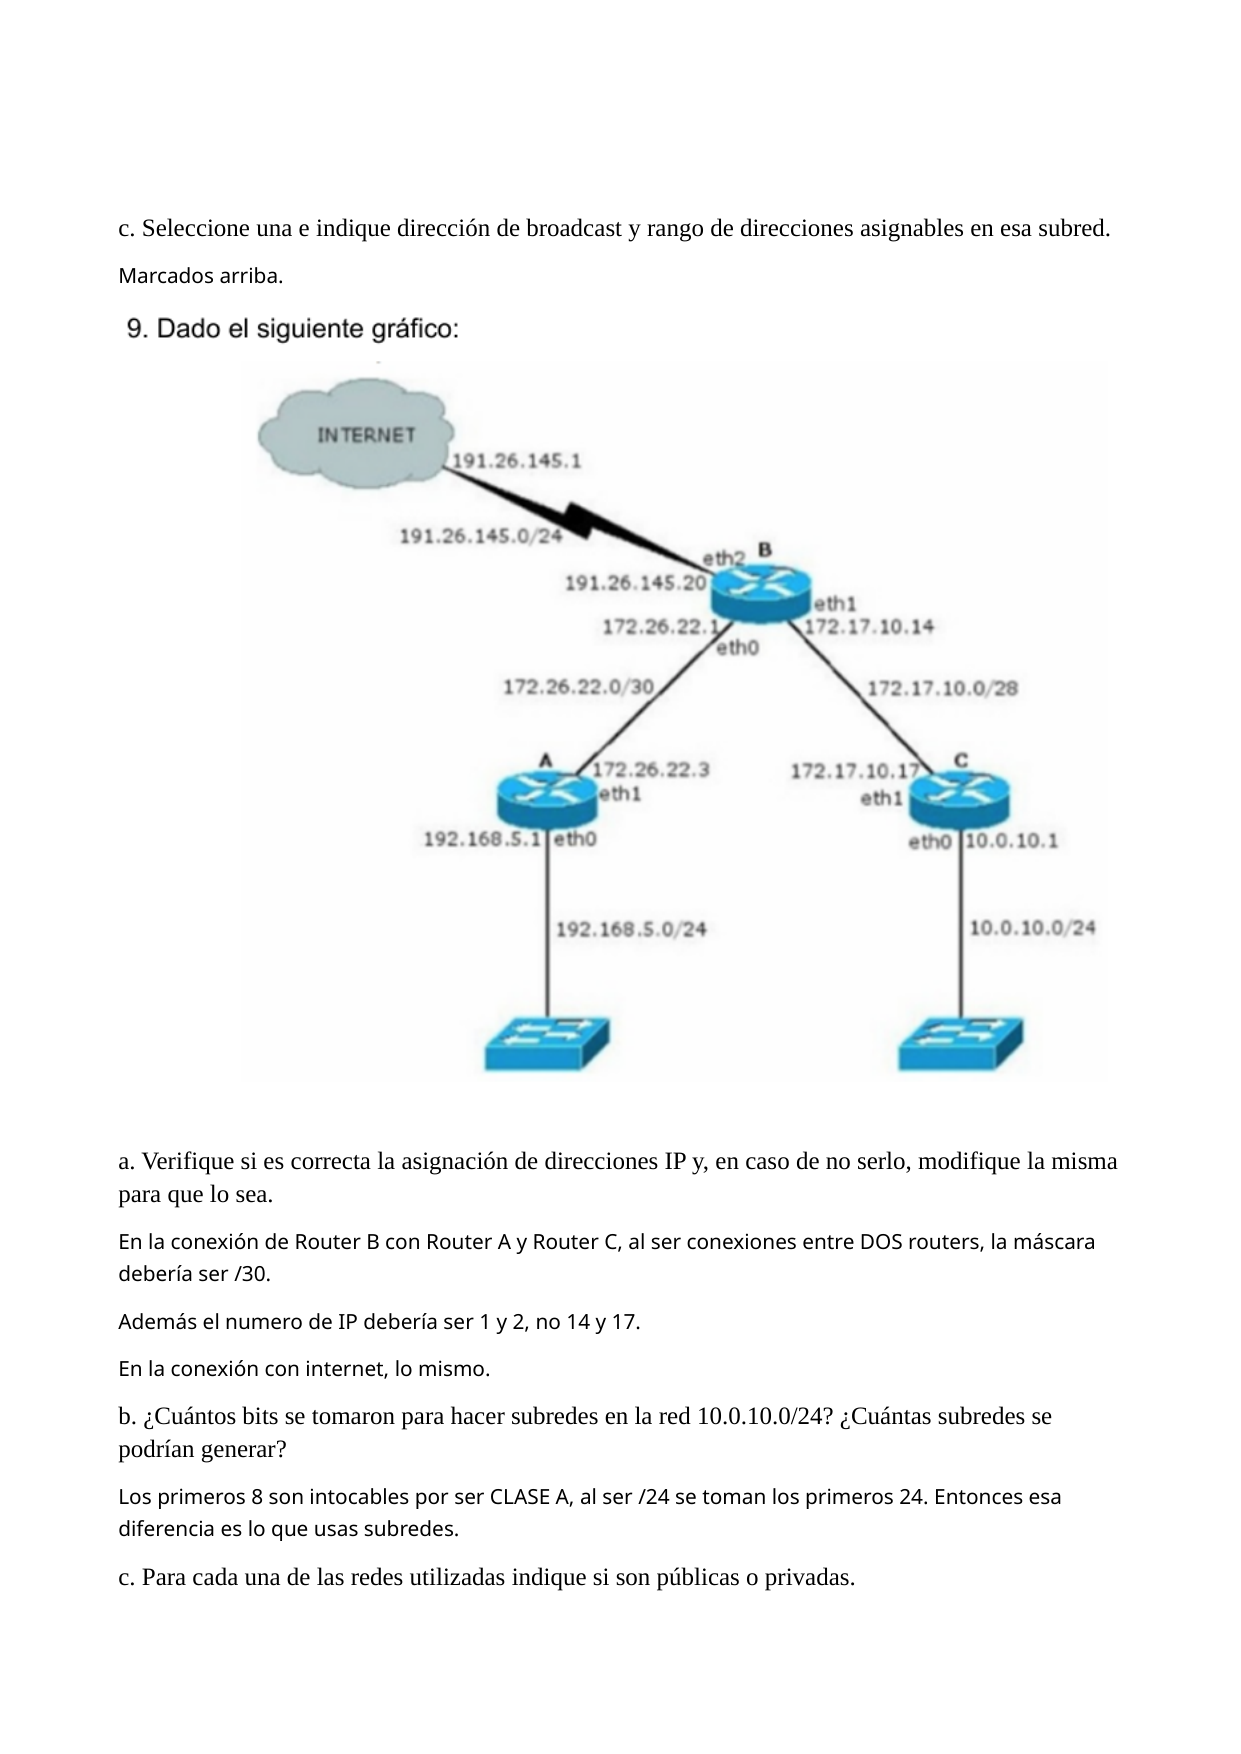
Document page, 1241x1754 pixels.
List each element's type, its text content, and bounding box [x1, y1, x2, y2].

text a. Verifique si es correcta la asignación de direcciones IP y, en caso de no serlo, modifique la misma para que lo sea. [118, 1146, 1122, 1208]
text Además el numero de IP debería ser 1 y 2, no 14 y 17. [118, 1307, 1122, 1335]
text b. ¿Cuántos bits se tomaron para hacer subredes en la red 10.0.10.0/24? ¿Cuántas subredes se podrían generar? [118, 1401, 1122, 1463]
text En la conexión de Router B con Router A y Router C, al ser conexiones entre DOS routers, la máscara debería ser /30. [118, 1227, 1122, 1288]
text Marcados arriba. [118, 261, 1122, 289]
text c. Seleccione una e indique dirección de broadcast y rango de direcciones asignables en esa subred. [118, 213, 1122, 242]
text c. Para cada una de las redes utilizadas indique si son públicas o privadas. [118, 1562, 1122, 1590]
text Los primeros 8 son intocables por ser CLASE A, al ser /24 se toman los primeros 24. Entonces esa diferencia es lo que usas subredes. [118, 1482, 1122, 1543]
picture [104, 311, 1109, 1095]
text En la conexión con internet, lo mismo. [118, 1354, 1122, 1382]
